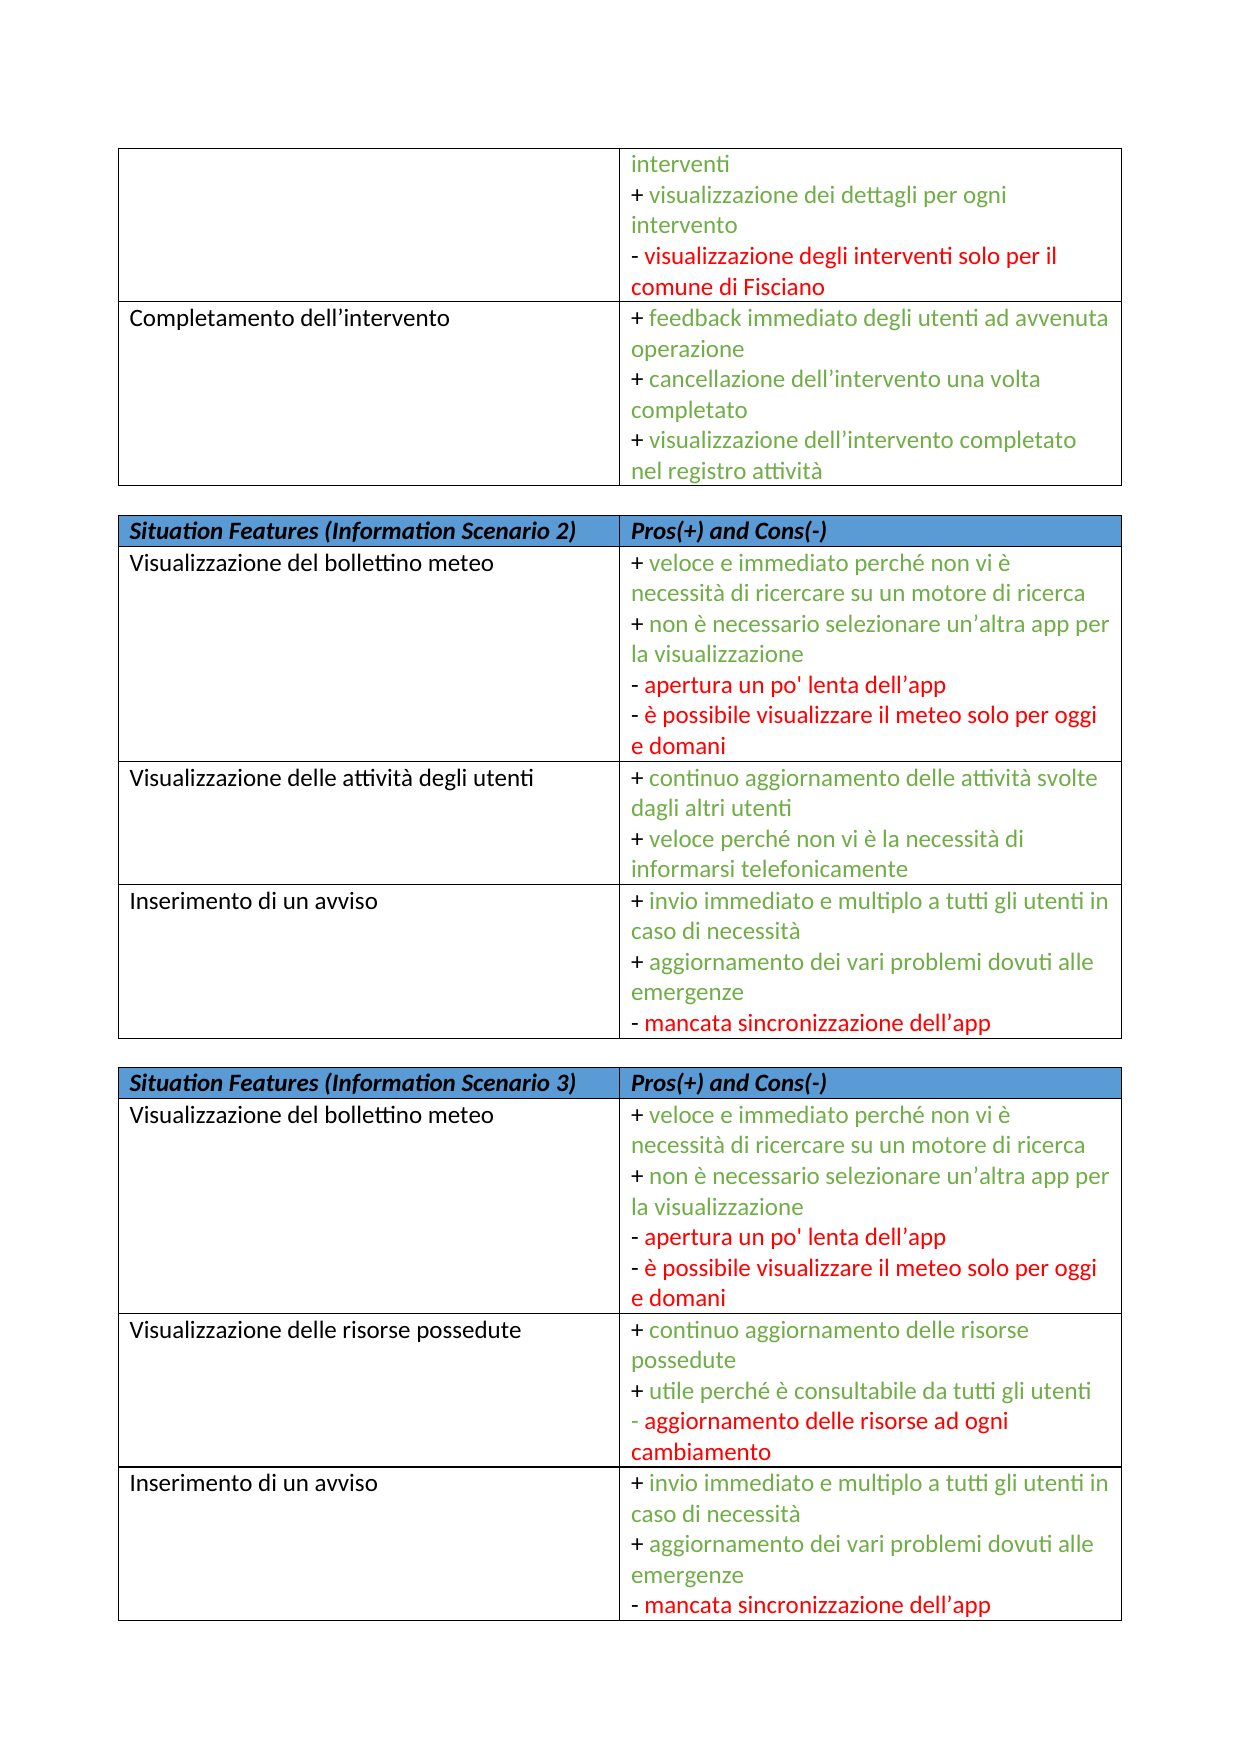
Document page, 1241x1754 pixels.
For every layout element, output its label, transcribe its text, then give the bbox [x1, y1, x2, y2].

table_cell [119, 149, 619, 301]
table_cell Inserimento di un avviso [119, 1468, 619, 1620]
table_cell + veloce e immediato perché non vi è necessità di ricercare su un motore di ricerca + non è necessario selezionare un’altra app per la visualizzazione - apertura un po' lenta dell’app - è possibile visualizzare il meteo solo per oggi e domani [620, 547, 1121, 761]
table_cell Inserimento di un avviso [119, 885, 619, 1037]
table_header Situation Features (Information Scenario 2) [119, 516, 619, 546]
table_cell + invio immediato e multiplo a tutti gli utenti in caso di necessità + aggiornamento dei vari problemi dovuti alle emergenze - mancata sincronizzazione dell’app [620, 885, 1121, 1037]
table_cell interventi + visualizzazione dei dettagli per ogni intervento - visualizzazione degli interventi solo per il comune di Fisciano [620, 149, 1121, 301]
table_cell + invio immediato e multiplo a tutti gli utenti in caso di necessità + aggiornamento dei vari problemi dovuti alle emergenze - mancata sincronizzazione dell’app [620, 1468, 1121, 1620]
table_cell + feedback immediato degli utenti ad avvenuta operazione + cancellazione dell’intervento una volta completato + visualizzazione dell’intervento completato nel registro attività [620, 302, 1121, 485]
table_cell + continuo aggiornamento delle attività svolte dagli altri utenti + veloce perché non vi è la necessità di informarsi telefonicamente [620, 762, 1121, 884]
table_header Situation Features (Information Scenario 3) [119, 1068, 619, 1098]
table_header Pros(+) and Cons(-) [620, 516, 1121, 546]
table_cell Visualizzazione delle risorse possedute [119, 1314, 619, 1466]
table_cell Completamento dell’intervento [119, 302, 619, 485]
table_cell + veloce e immediato perché non vi è necessità di ricercare su un motore di ricerca + non è necessario selezionare un’altra app per la visualizzazione - apertura un po' lenta dell’app - è possibile visualizzare il meteo solo per oggi e domani [620, 1099, 1121, 1313]
table_cell Visualizzazione delle attività degli utenti [119, 762, 619, 884]
table_header Pros(+) and Cons(-) [620, 1068, 1121, 1098]
table_cell Visualizzazione del bollettino meteo [119, 1099, 619, 1313]
table_cell + continuo aggiornamento delle risorse possedute + utile perché è consultabile da tutti gli utenti - aggiornamento delle risorse ad ogni cambiamento [620, 1314, 1121, 1466]
table_cell Visualizzazione del bollettino meteo [119, 547, 619, 761]
